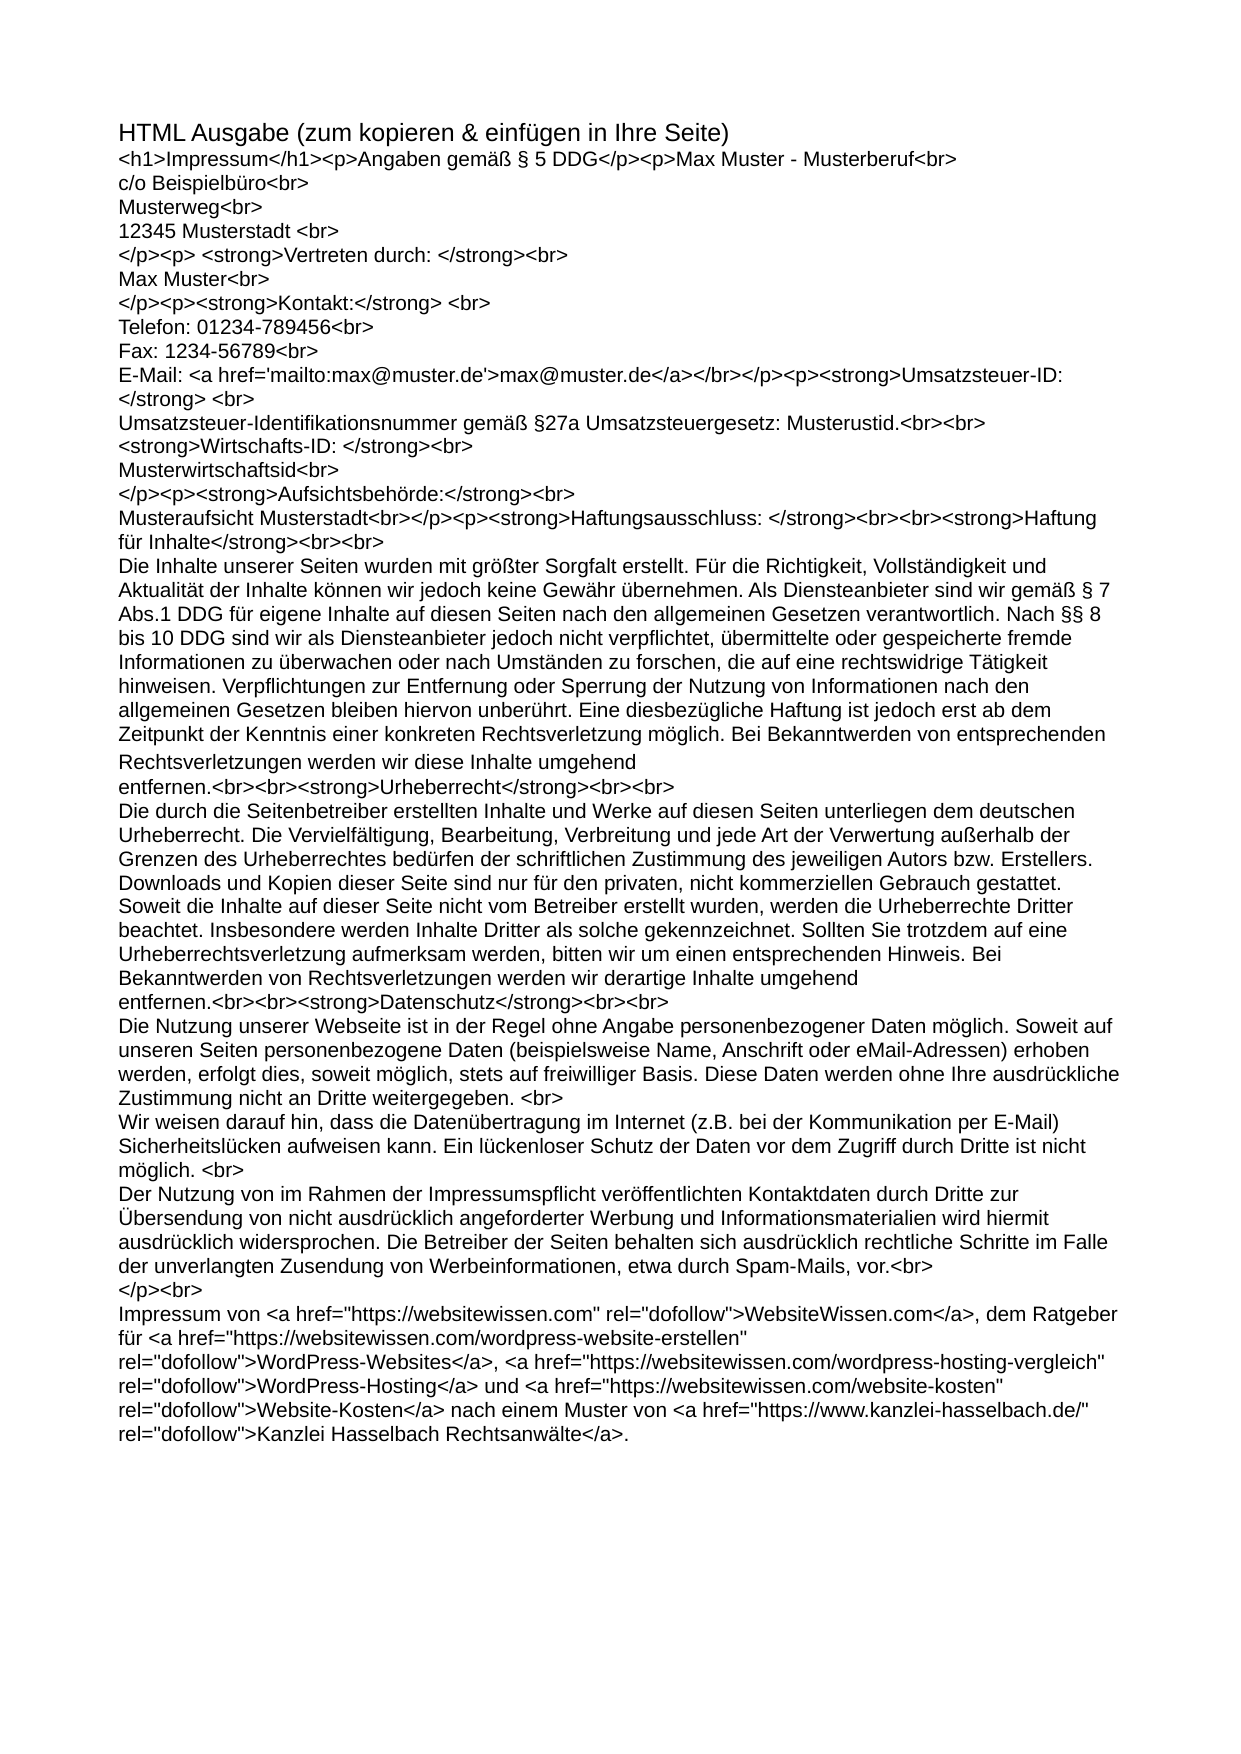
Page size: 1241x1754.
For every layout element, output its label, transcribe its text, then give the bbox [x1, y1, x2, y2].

text Wir weisen darauf hin, dass die Datenübertragung im Internet (z.B. bei der Kommunikation per E-Mail) Sicherheitslücken aufweisen kann. Ein lückenloser Schutz der Daten vor dem Zugriff durch Dritte ist nicht möglich. <br> [118, 1110, 1122, 1182]
text </p><p><strong>Kontakt:</strong> <br> [118, 291, 1122, 314]
text E-Mail: <a href='mailto:max@muster.de'>max@muster.de</a></br></p><p><strong>Umsatzsteuer-ID: </strong> <br> [118, 362, 1122, 410]
text </p><p><strong>Aufsichtsbehörde:</strong><br> [118, 482, 1122, 506]
text Die Inhalte unserer Seiten wurden mit größter Sorgfalt erstellt. Für die Richtigkeit, Vollständigkeit und Aktualität der Inhalte können wir jedoch keine Gewähr übernehmen. Als Diensteanbieter sind wir gemäß § 7 Abs.1 DDG für eigene Inhalte auf diesen Seiten nach den allgemeinen Gesetzen verantwortlich. Nach §§ 8 bis 10 DDG sind wir als Diensteanbieter jedoch nicht verpflichtet, übermittelte oder gespeicherte fremde Informationen zu überwachen oder nach Umständen zu forschen, die auf eine rechtswidrige Tätigkeit hinweisen. Verpflichtungen zur Entfernung oder Sperrung der Nutzung von Informationen nach den allgemeinen Gesetzen bleiben hiervon unberührt. Eine diesbezügliche Haftung ist jedoch erst ab dem Zeitpunkt der Kenntnis einer konkreten Rechtsverletzung möglich. Bei Bekanntwerden von entsprechenden Rechtsverletzungen werden wir diese Inhalte umgehend entfernen.<br><br><strong>Urheberrecht</strong><br><br> [118, 554, 1122, 798]
text <strong>Wirtschafts-ID: </strong><br> [118, 434, 1122, 458]
text Musteraufsicht Musterstadt<br></p><p><strong>Haftungsausschluss: </strong><br><br><strong>Haftung für Inhalte</strong><br><br> [118, 506, 1122, 554]
text Umsatzsteuer-Identifikationsnummer gemäß §27a Umsatzsteuergesetz: Musterustid.<br><br> [118, 410, 1122, 434]
text Der Nutzung von im Rahmen der Impressumspflicht veröffentlichten Kontaktdaten durch Dritte zur Übersendung von nicht ausdrücklich angeforderter Werbung und Informationsmaterialien wird hiermit ausdrücklich widersprochen. Die Betreiber der Seiten behalten sich ausdrücklich rechtliche Schritte im Falle der unverlangten Zusendung von Werbeinformationen, etwa durch Spam-Mails, vor.<br> [118, 1182, 1122, 1278]
text Impressum von <a href="https://websitewissen.com" rel="dofollow">WebsiteWissen.com</a>, dem Ratgeber für <a href="https://websitewissen.com/wordpress-website-erstellen" rel="dofollow">WordPress-Websites</a>, <a href="https://websitewissen.com/wordpress-hosting-vergleich" rel="dofollow">WordPress-Hosting</a> und <a href="https://websitewissen.com/website-kosten" rel="dofollow">Website-Kosten</a> nach einem Muster von <a href="https://www.kanzlei-hasselbach.de/" rel="dofollow">Kanzlei Hasselbach Rechtsanwälte</a>. [118, 1302, 1122, 1445]
text 12345 Musterstadt <br> [118, 219, 1122, 243]
text Max Muster<br> [118, 267, 1122, 291]
text Fax: 1234-56789<br> [118, 338, 1122, 362]
text Musterweg<br> [118, 195, 1122, 219]
text </p><br> [118, 1278, 1122, 1302]
text Die Nutzung unserer Webseite ist in der Regel ohne Angabe personenbezogener Daten möglich. Soweit auf unseren Seiten personenbezogene Daten (beispielsweise Name, Anschrift oder eMail-Adressen) erhoben werden, erfolgt dies, soweit möglich, stets auf freiwilliger Basis. Diese Daten werden ohne Ihre ausdrückliche Zustimmung nicht an Dritte weitergegeben. <br> [118, 1014, 1122, 1110]
text HTML Ausgabe (zum kopieren & einfügen in Ihre Seite) [118, 118, 1122, 147]
text c/o Beispielbüro<br> [118, 171, 1122, 195]
text </p><p> <strong>Vertreten durch: </strong><br> [118, 243, 1122, 267]
text Die durch die Seitenbetreiber erstellten Inhalte und Werke auf diesen Seiten unterliegen dem deutschen Urheberrecht. Die Vervielfältigung, Bearbeitung, Verbreitung und jede Art der Verwertung außerhalb der Grenzen des Urheberrechtes bedürfen der schriftlichen Zustimmung des jeweiligen Autors bzw. Erstellers. Downloads und Kopien dieser Seite sind nur für den privaten, nicht kommerziellen Gebrauch gestattet. Soweit die Inhalte auf dieser Seite nicht vom Betreiber erstellt wurden, werden die Urheberrechte Dritter beachtet. Insbesondere werden Inhalte Dritter als solche gekennzeichnet. Sollten Sie trotzdem auf eine Urheberrechtsverletzung aufmerksam werden, bitten wir um einen entsprechenden Hinweis. Bei Bekanntwerden von Rechtsverletzungen werden wir derartige Inhalte umgehend entfernen.<br><br><strong>Datenschutz</strong><br><br> [118, 798, 1122, 1014]
text Musterwirtschaftsid<br> [118, 458, 1122, 482]
text <h1>Impressum</h1><p>Angaben gemäß § 5 DDG</p><p>Max Muster - Musterberuf<br> [118, 147, 1122, 171]
text Telefon: 01234-789456<br> [118, 314, 1122, 338]
